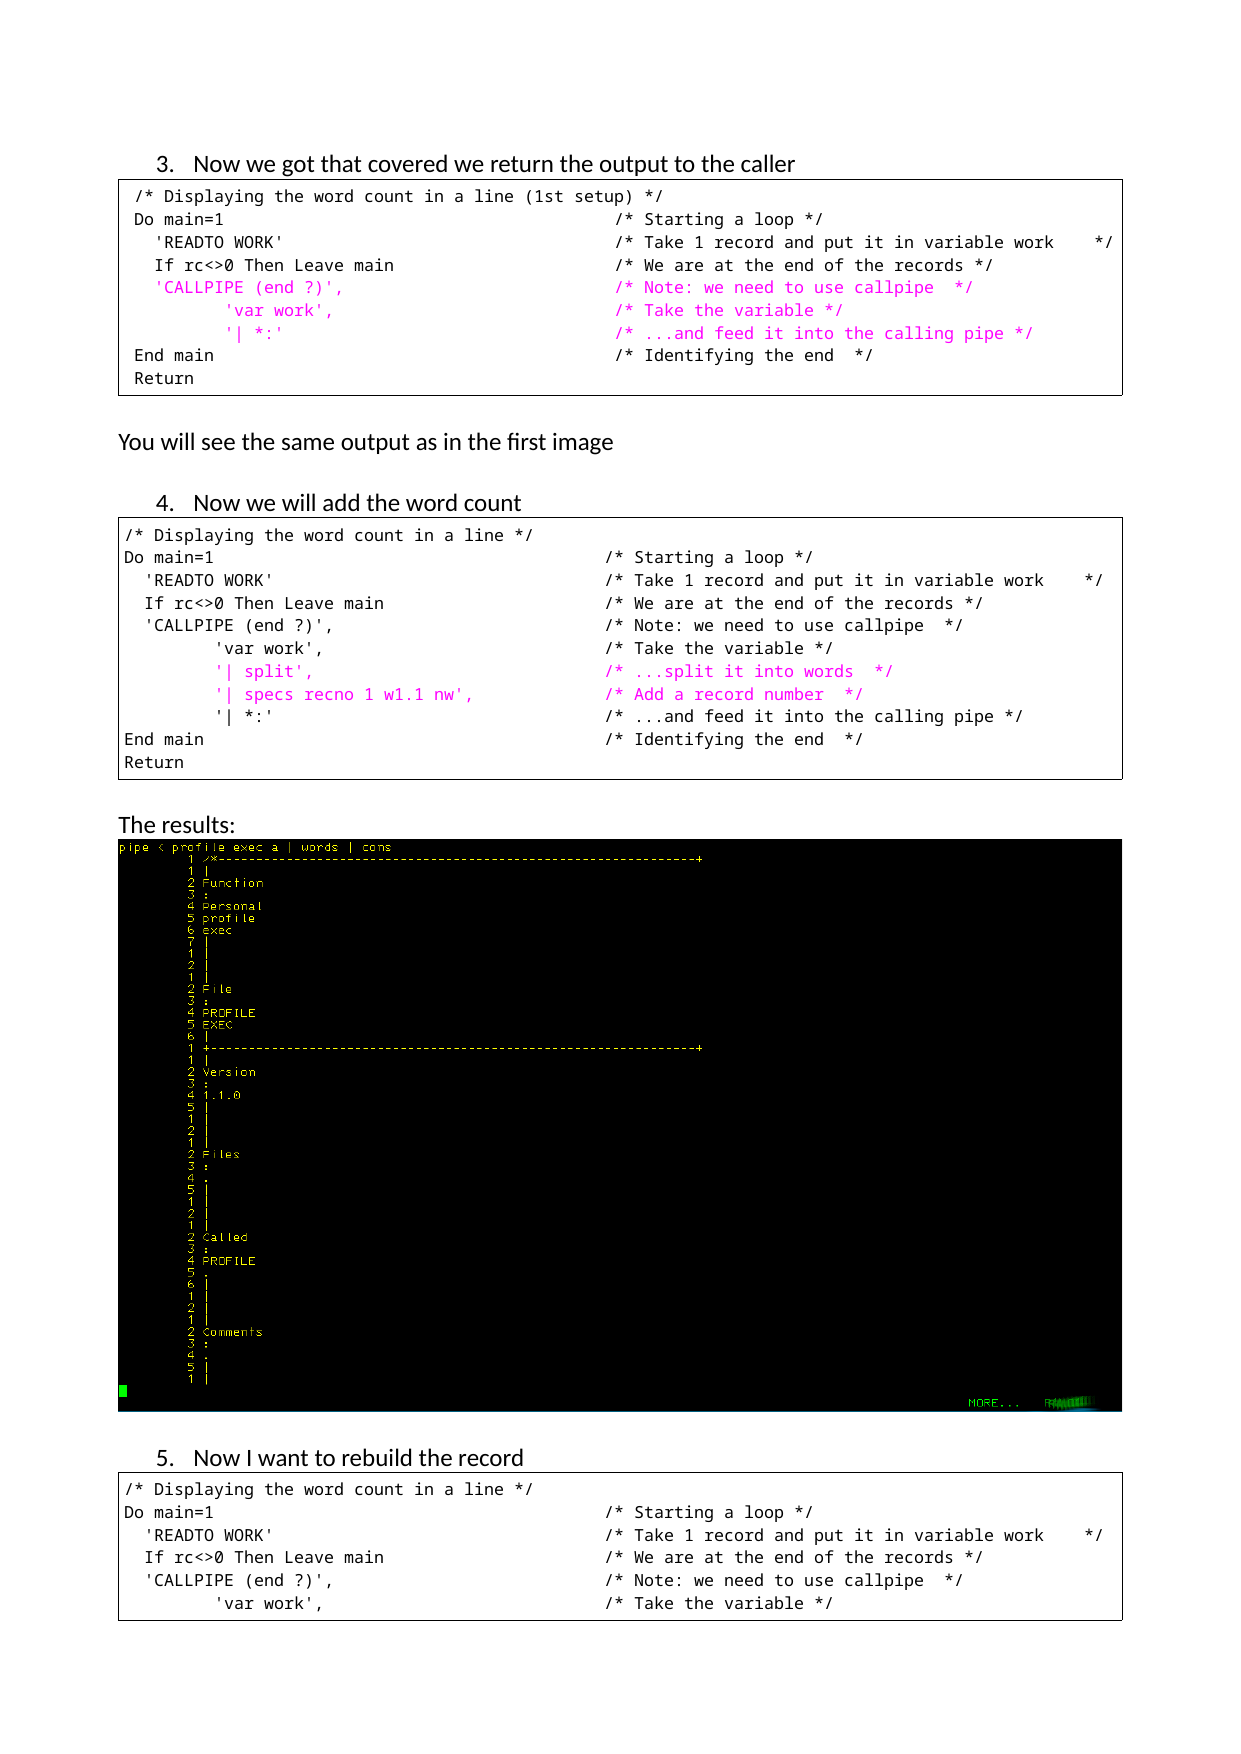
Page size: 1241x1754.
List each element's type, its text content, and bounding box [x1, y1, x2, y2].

list Now we will add the word count [156, 487, 1122, 517]
picture [118, 839, 1123, 1410]
list Now I want to rebuild the record [156, 1442, 1122, 1472]
table_header /* Displaying the word count in a line (1st setup) */ Do main=1 /* Starting a loop */ 'READTO WORK' /* Take 1 record and put it in variable work */ If rc<>0 Then Leave main /* We are at the end of the records */ 'CALLPIPE (end ?)', /* Note: we need to use callpipe */ 'var work', /* Take the variable */ '| *:' /* ...and feed it into the calling pipe */ End main /* Identifying the end */ Return [119, 180, 1122, 395]
text The results: [118, 809, 1122, 839]
text You will see the same output as in the first image [118, 426, 1122, 456]
table_header /* Displaying the word count in a line */ Do main=1 /* Starting a loop */ 'READTO WORK' /* Take 1 record and put it in variable work */ If rc<>0 Then Leave main /* We are at the end of the records */ 'CALLPIPE (end ?)', /* Note: we need to use callpipe */ 'var work', /* Take the variable */ '| split', /* ...split it into words */ '| specs recno 1 w1.1 nw', /* Add a record number */ '| *:' /* ...and feed it into the calling pipe */ End main /* Identifying the end */ Return [119, 518, 1122, 779]
table_header /* Displaying the word count in a line */ Do main=1 /* Starting a loop */ 'READTO WORK' /* Take 1 record and put it in variable work */ If rc<>0 Then Leave main /* We are at the end of the records */ 'CALLPIPE (end ?)', /* Note: we need to use callpipe */ 'var work', /* Take the variable */ [119, 1473, 1122, 1620]
list Now we got that covered we return the output to the caller [156, 149, 1122, 179]
